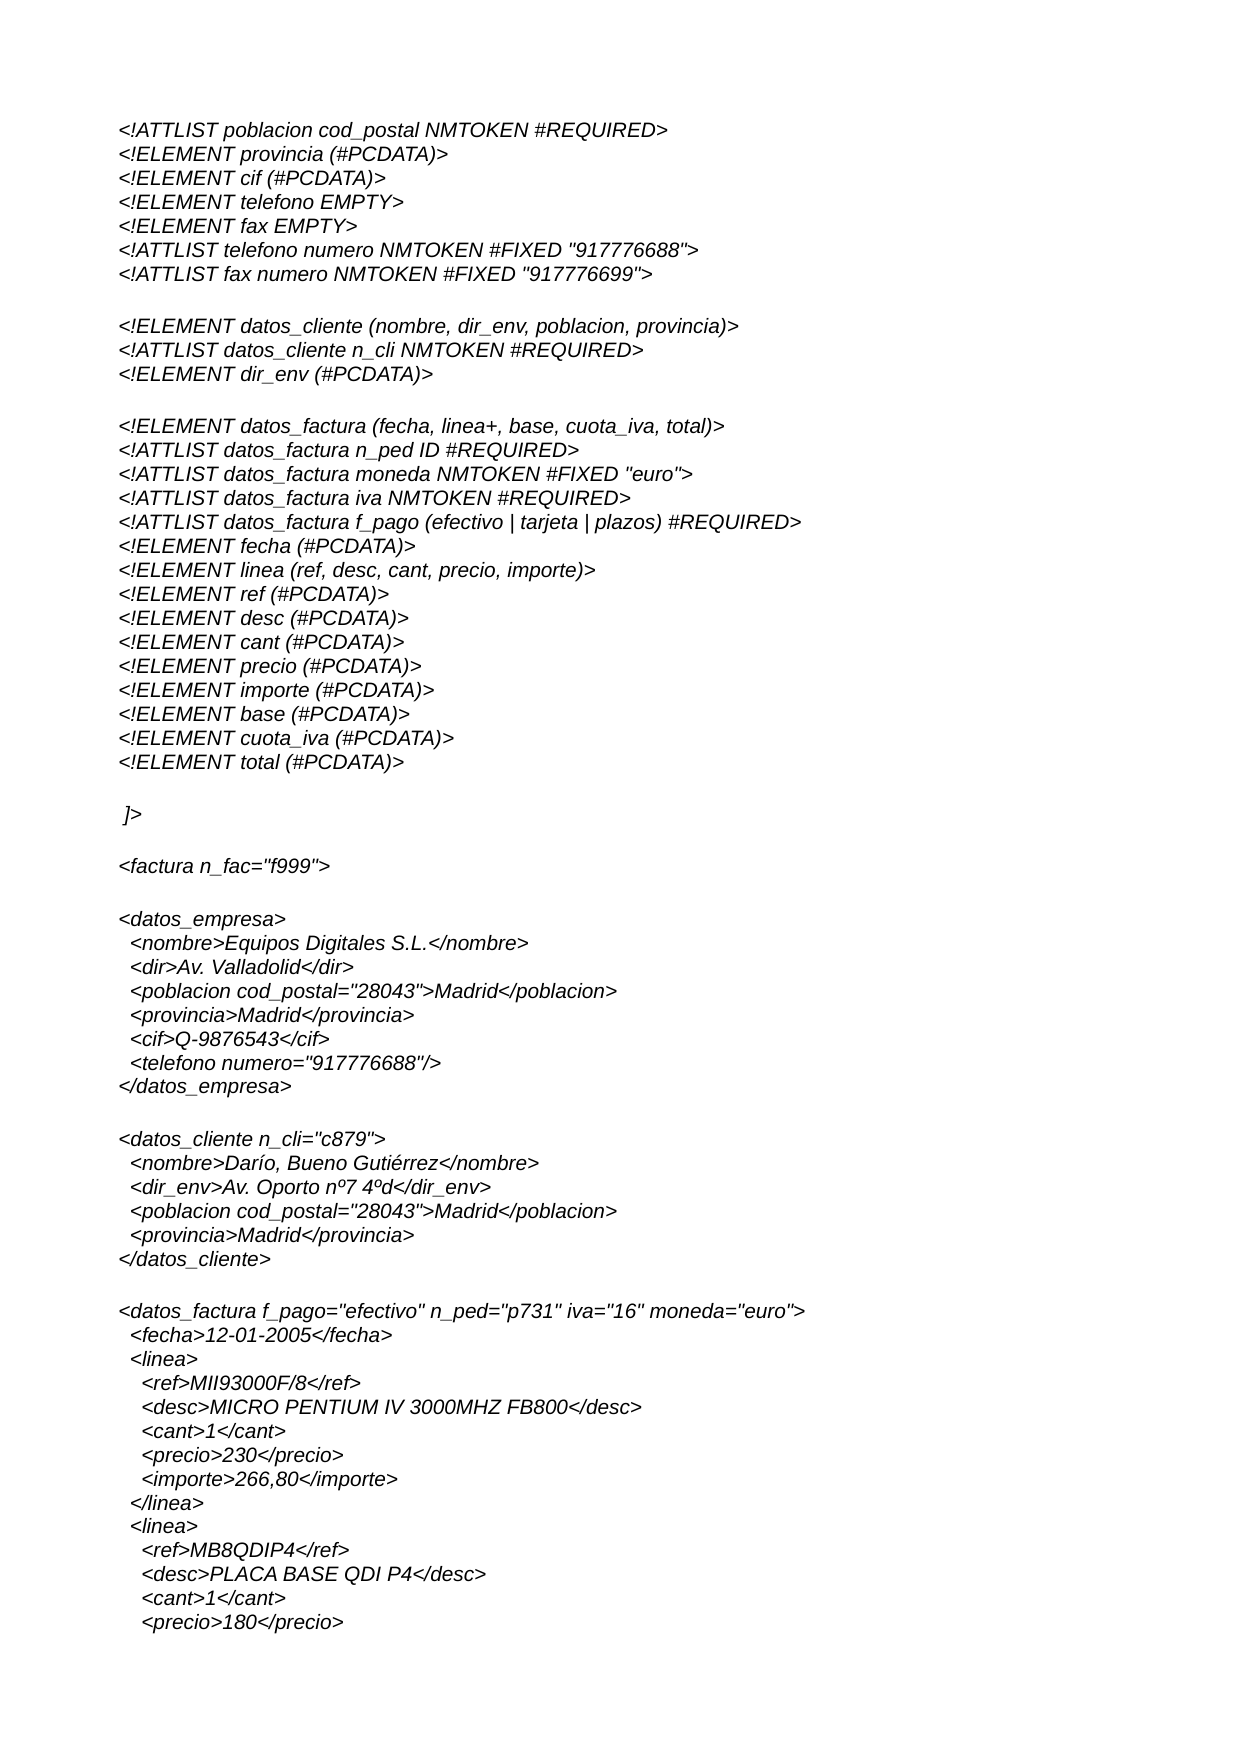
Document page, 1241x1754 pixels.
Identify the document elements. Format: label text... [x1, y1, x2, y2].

text <factura n_fac="f999"> [118, 854, 1122, 878]
text <!ATTLIST datos_factura moneda NMTOKEN #FIXED "euro"> [118, 462, 1122, 486]
text <linea> [118, 1347, 1122, 1371]
text </datos_empresa> [118, 1074, 1122, 1098]
text <nombre>Equipos Digitales S.L.</nombre> [118, 931, 1122, 954]
text <importe>266,80</importe> [118, 1466, 1122, 1490]
text </datos_cliente> [118, 1246, 1122, 1270]
text <poblacion cod_postal="28043">Madrid</poblacion> [118, 1198, 1122, 1222]
text <precio>180</precio> [118, 1610, 1122, 1634]
text <!ATTLIST fax numero NMTOKEN #FIXED "917776699"> [118, 262, 1122, 286]
text <poblacion cod_postal="28043">Madrid</poblacion> [118, 978, 1122, 1002]
text <!ELEMENT cuota_iva (#PCDATA)> [118, 726, 1122, 750]
text <cant>1</cant> [118, 1418, 1122, 1442]
text <!ATTLIST poblacion cod_postal NMTOKEN #REQUIRED> [118, 118, 1122, 142]
text <provincia>Madrid</provincia> [118, 1002, 1122, 1026]
text <!ATTLIST datos_cliente n_cli NMTOKEN #REQUIRED> [118, 338, 1122, 362]
text <fecha>12-01-2005</fecha> [118, 1323, 1122, 1347]
text <!ATTLIST datos_factura f_pago (efectivo | tarjeta | plazos) #REQUIRED> [118, 510, 1122, 534]
text <!ATTLIST datos_factura n_ped ID #REQUIRED> [118, 438, 1122, 462]
text <!ELEMENT desc (#PCDATA)> [118, 606, 1122, 630]
text <ref>MII93000F/8</ref> [118, 1371, 1122, 1394]
text <!ELEMENT cant (#PCDATA)> [118, 630, 1122, 654]
text <cant>1</cant> [118, 1586, 1122, 1610]
text <ref>MB8QDIP4</ref> [118, 1538, 1122, 1562]
text <!ELEMENT total (#PCDATA)> [118, 750, 1122, 774]
text <!ATTLIST telefono numero NMTOKEN #FIXED "917776688"> [118, 238, 1122, 262]
text <linea> [118, 1514, 1122, 1538]
text <desc>MICRO PENTIUM IV 3000MHZ FB800</desc> [118, 1394, 1122, 1418]
text <dir>Av. Valladolid</dir> [118, 954, 1122, 978]
text <!ATTLIST datos_factura iva NMTOKEN #REQUIRED> [118, 486, 1122, 510]
text <!ELEMENT fecha (#PCDATA)> [118, 534, 1122, 558]
text <!ELEMENT base (#PCDATA)> [118, 702, 1122, 726]
text <!ELEMENT telefono EMPTY> [118, 190, 1122, 214]
text <cif>Q-9876543</cif> [118, 1026, 1122, 1050]
text <!ELEMENT importe (#PCDATA)> [118, 678, 1122, 702]
text <!ELEMENT fax EMPTY> [118, 214, 1122, 238]
text <!ELEMENT ref (#PCDATA)> [118, 582, 1122, 606]
text <!ELEMENT datos_cliente (nombre, dir_env, poblacion, provincia)> [118, 314, 1122, 338]
text <!ELEMENT linea (ref, desc, cant, precio, importe)> [118, 558, 1122, 582]
text <desc>PLACA BASE QDI P4</desc> [118, 1562, 1122, 1586]
text </linea> [118, 1490, 1122, 1514]
text <dir_env>Av. Oporto nº7 4ºd</dir_env> [118, 1174, 1122, 1198]
text <datos_cliente n_cli="c879"> [118, 1127, 1122, 1151]
text <!ELEMENT datos_factura (fecha, linea+, base, cuota_iva, total)> [118, 414, 1122, 438]
text <!ELEMENT cif (#PCDATA)> [118, 166, 1122, 190]
text ]> [118, 802, 1122, 826]
text <!ELEMENT precio (#PCDATA)> [118, 654, 1122, 678]
text <datos_factura f_pago="efectivo" n_ped="p731" iva="16" moneda="euro"> [118, 1299, 1122, 1323]
text <datos_empresa> [118, 907, 1122, 931]
text <!ELEMENT dir_env (#PCDATA)> [118, 362, 1122, 386]
text <provincia>Madrid</provincia> [118, 1222, 1122, 1246]
text <precio>230</precio> [118, 1442, 1122, 1466]
text <nombre>Darío, Bueno Gutiérrez</nombre> [118, 1151, 1122, 1174]
text <!ELEMENT provincia (#PCDATA)> [118, 142, 1122, 166]
text <telefono numero="917776688"/> [118, 1050, 1122, 1074]
